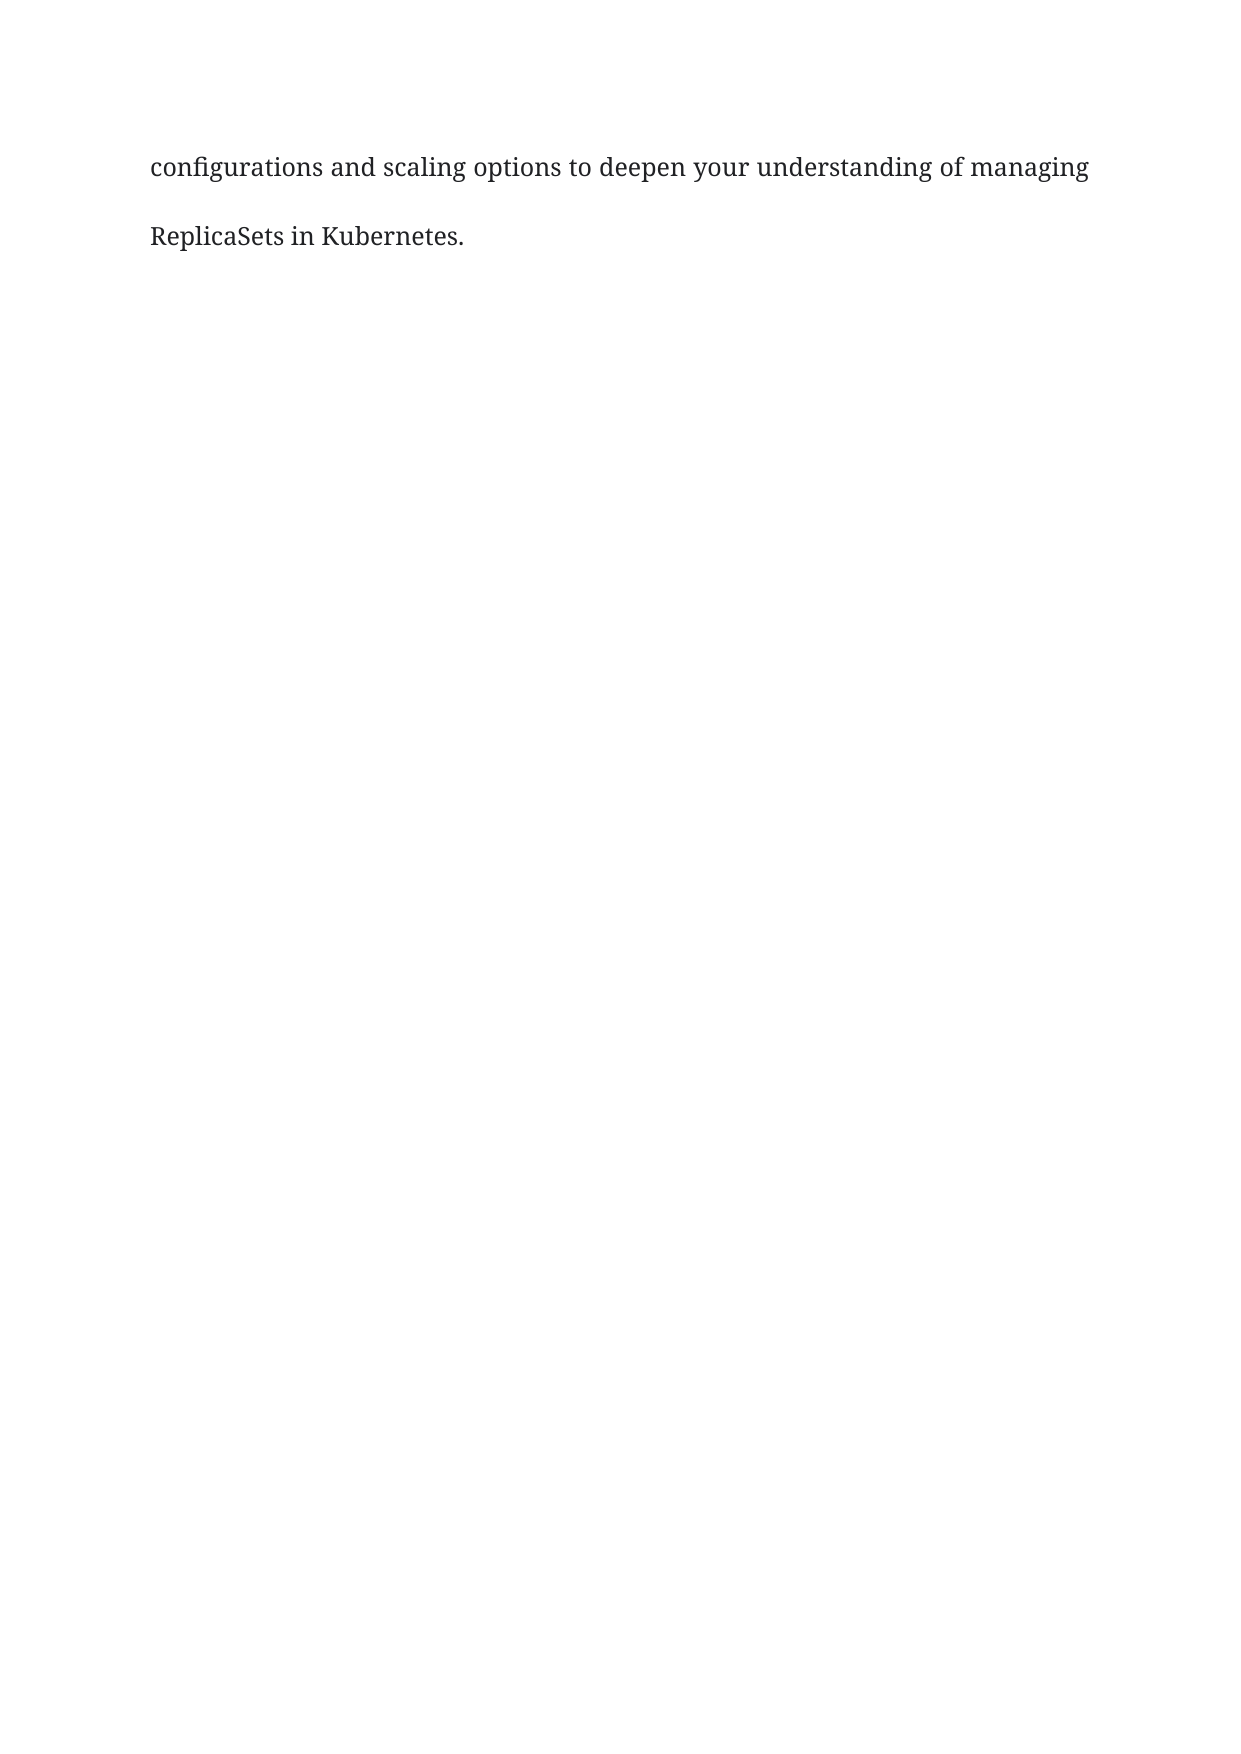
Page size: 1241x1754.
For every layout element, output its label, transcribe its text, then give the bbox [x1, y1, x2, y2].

text configurations and scaling options to deepen your understanding of managing ReplicaSets in Kubernetes. [150, 150, 1090, 252]
